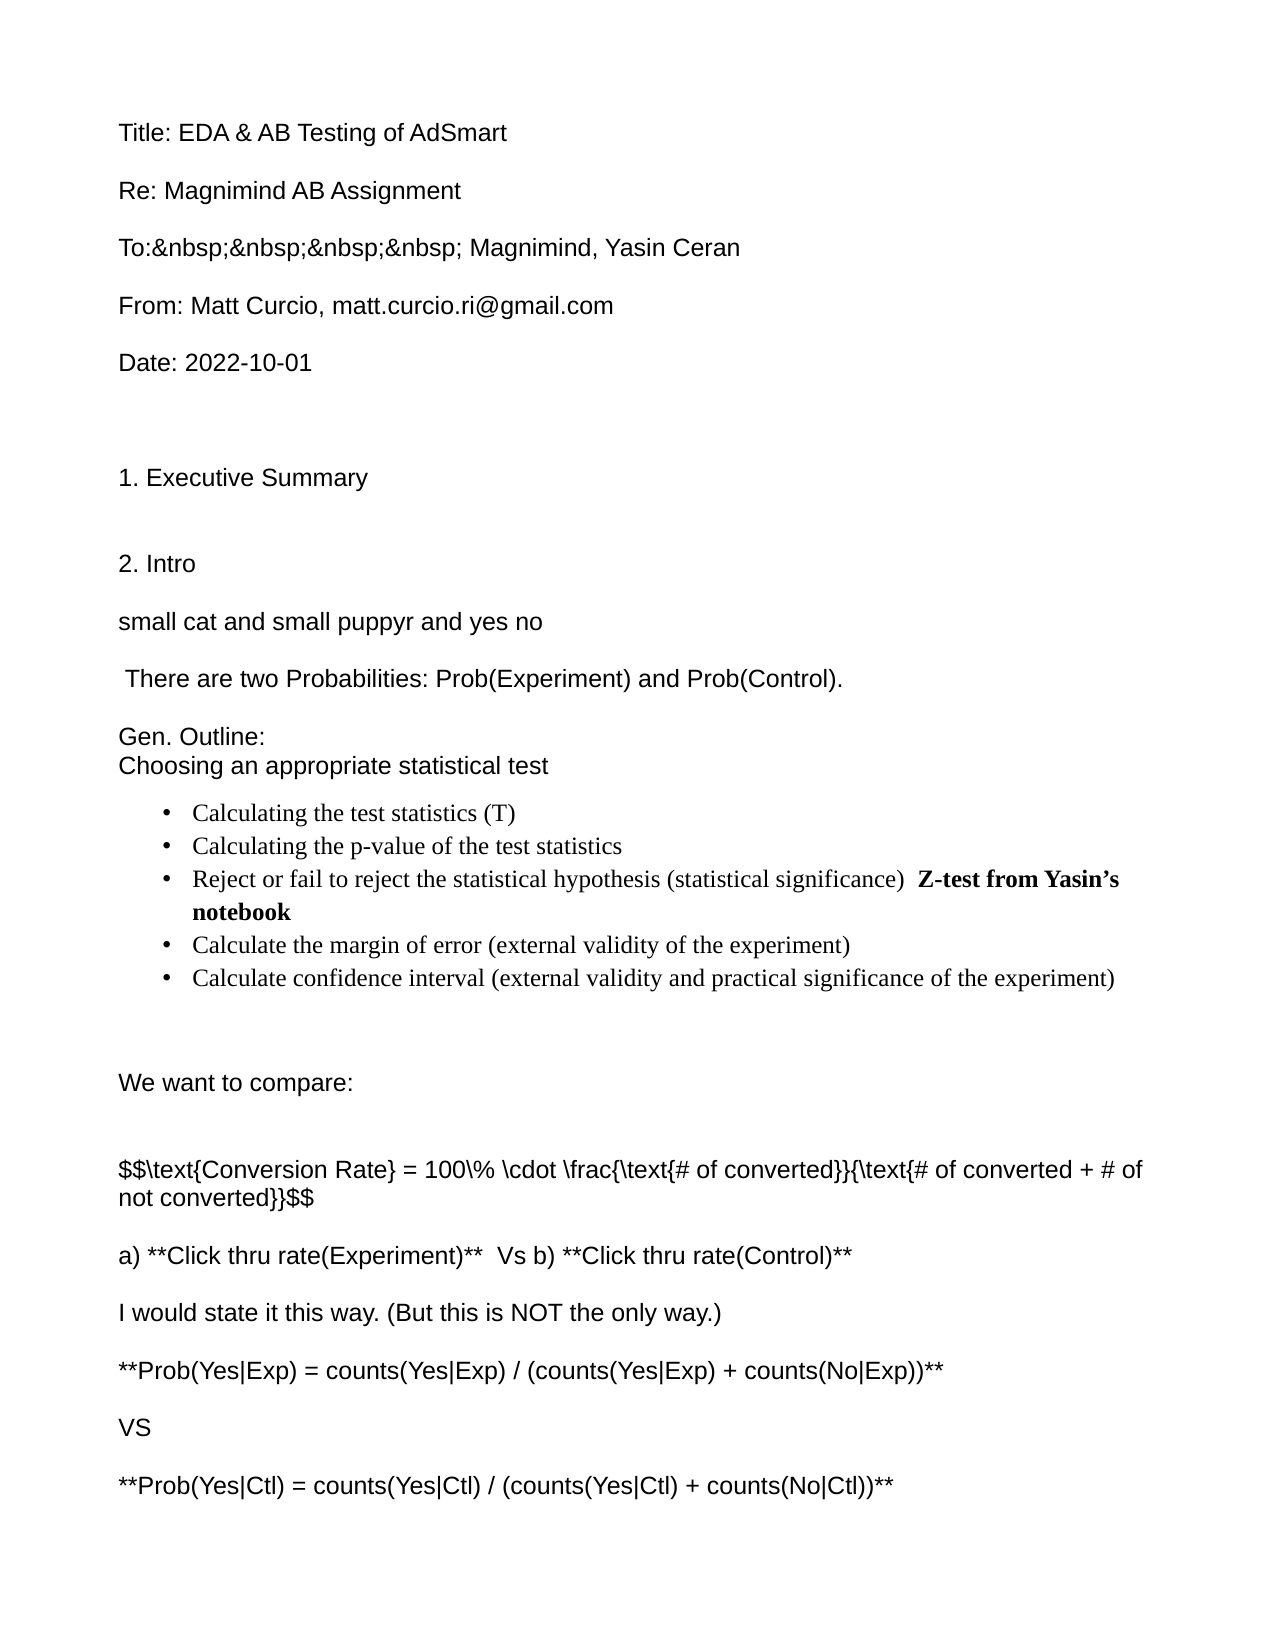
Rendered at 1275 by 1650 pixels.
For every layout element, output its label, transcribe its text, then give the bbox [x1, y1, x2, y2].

text There are two Probabilities: Prob(Experiment) and Prob(Control). [118, 664, 1157, 693]
text We want to compare: [118, 1068, 1157, 1097]
text 2. Intro [118, 549, 1157, 578]
text a) **Click thru rate(Experiment)** Vs b) **Click thru rate(Control)** [118, 1241, 1157, 1270]
text **Prob(Yes|Ctl) = counts(Yes|Ctl) / (counts(Yes|Ctl) + counts(No|Ctl))** [118, 1471, 1157, 1500]
list Calculate the margin of error (external validity of the experiment) [162, 930, 1157, 959]
text $$\text{Conversion Rate} = 100\% \cdot \frac{\text{# of converted}}{\text{# of converted + # of not converted}}$$ [118, 1155, 1157, 1212]
text Re: Magnimind AB Assignment [118, 176, 1157, 204]
list Calculating the p-value of the test statistics [162, 831, 1157, 860]
text To:&nbsp;&nbsp;&nbsp;&nbsp; Magnimind, Yasin Ceran [118, 233, 1157, 262]
list Reject or fail to reject the statistical hypothesis (statistical significance) Z-test from Yasin’s notebook [162, 864, 1157, 926]
text **Prob(Yes|Exp) = counts(Yes|Exp) / (counts(Yes|Exp) + counts(No|Exp))** [118, 1356, 1157, 1385]
text I would state it this way. (But this is NOT the only way.) [118, 1298, 1157, 1327]
text 1. Executive Summary [118, 463, 1157, 492]
text small cat and small puppyr and yes no [118, 607, 1157, 636]
text From: Matt Curcio, matt.curcio.ri@gmail.com [118, 291, 1157, 319]
text Date: 2022-10-01 [118, 348, 1157, 377]
text Title: EDA & AB Testing of AdSmart [118, 118, 1157, 147]
list Calculate confidence interval (external validity and practical significance of the experiment) [162, 963, 1157, 992]
list Calculating the test statistics (T) [162, 798, 1157, 827]
text Gen. Outline: [118, 722, 1157, 751]
text VS [118, 1413, 1157, 1442]
text Choosing an appropriate statistical test [118, 751, 1157, 779]
